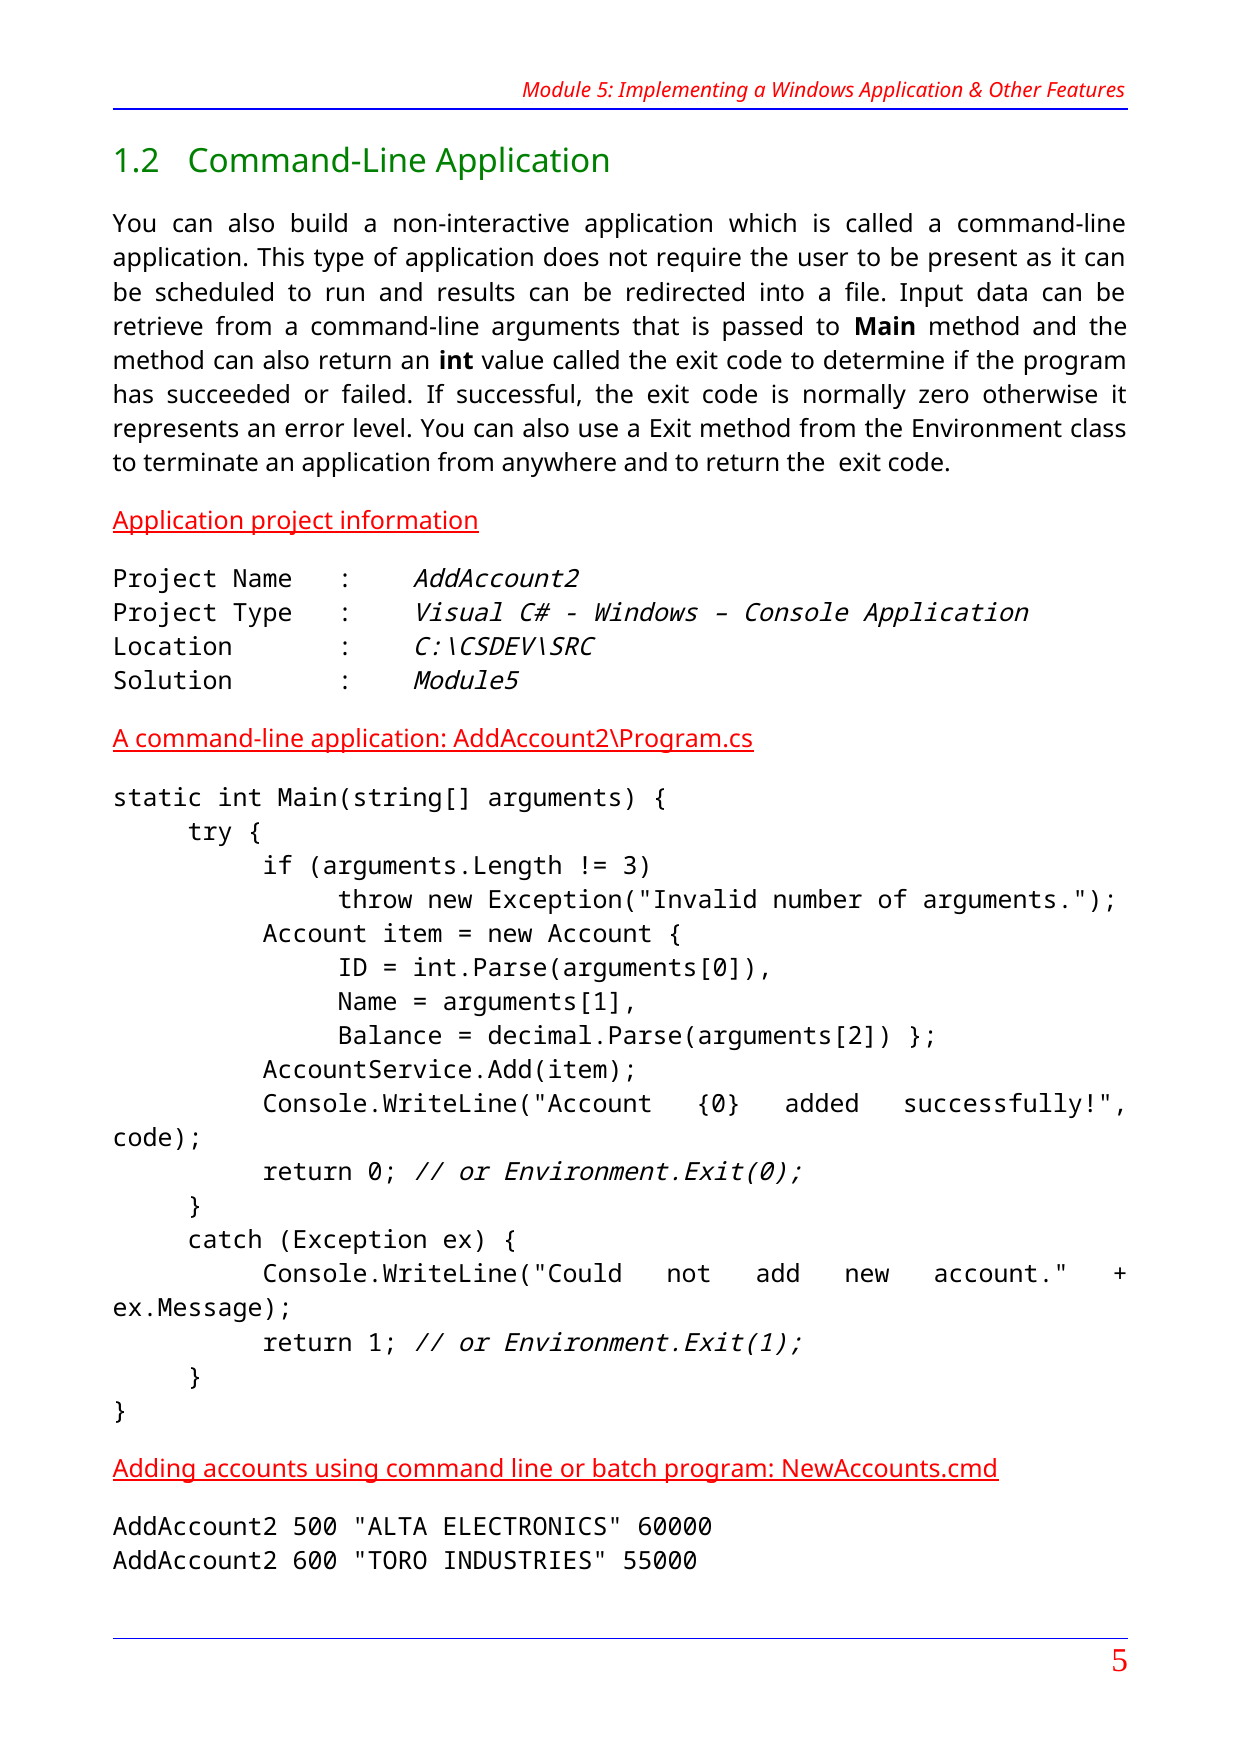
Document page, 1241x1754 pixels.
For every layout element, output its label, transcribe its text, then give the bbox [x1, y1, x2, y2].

text Balance = decimal.Parse(arguments[2]) }; [112, 1018, 1128, 1052]
text AccountService.Add(item); [112, 1052, 1128, 1086]
text catch (Exception ex) { [112, 1222, 1128, 1256]
text AddAccount2 600 "TORO INDUSTRIES" 55000 [112, 1543, 1128, 1577]
text return 0; // or Environment.Exit(0); [112, 1154, 1128, 1188]
text Project Name : AddAccount2 [112, 561, 1128, 595]
text Application project information [112, 503, 1128, 537]
text 1.2 Command-Line Application [112, 137, 1128, 182]
text static int Main(string[] arguments) { [112, 779, 1128, 813]
text throw new Exception("Invalid number of arguments."); [112, 881, 1128, 915]
text Solution : Module5 [112, 663, 1128, 697]
text if (arguments.Length != 3) [112, 847, 1128, 881]
text Adding accounts using command line or batch program: NewAccounts.cmd [112, 1450, 1128, 1484]
text } [112, 1188, 1128, 1222]
text Name = arguments[1], [112, 983, 1128, 1018]
text You can also build a non-interactive application which is called a command-line application. This type of application does not require the user to be present as it can be scheduled to run and results can be redirected into a file. Input data can be retrieve from a command-line arguments that is passed to Main method and the method can also return an int value called the exit code to determine if the program has succeeded or failed. If successful, the exit code is normally zero otherwise it represents an error level. You can also use a Exit method from the Environment class to terminate an application from anywhere and to return the exit code. [112, 206, 1128, 478]
text Console.WriteLine("Could not add new account." + ex.Message); [112, 1256, 1128, 1324]
text return 1; // or Environment.Exit(1); [112, 1324, 1128, 1358]
text Console.WriteLine("Account {0} added successfully!", code); [112, 1086, 1128, 1154]
text Project Type : Visual C# - Windows – Console Application [112, 595, 1128, 629]
text ID = int.Parse(arguments[0]), [112, 949, 1128, 983]
text } [112, 1358, 1128, 1392]
text try { [112, 813, 1128, 847]
text Account item = new Account { [112, 915, 1128, 949]
text Location : C:\CSDEV\SRC [112, 629, 1128, 663]
text A command-line application: AddAccount2\Program.cs [112, 721, 1128, 755]
text } [112, 1392, 1128, 1426]
text AddAccount2 500 "ALTA ELECTRONICS" 60000 [112, 1508, 1128, 1543]
